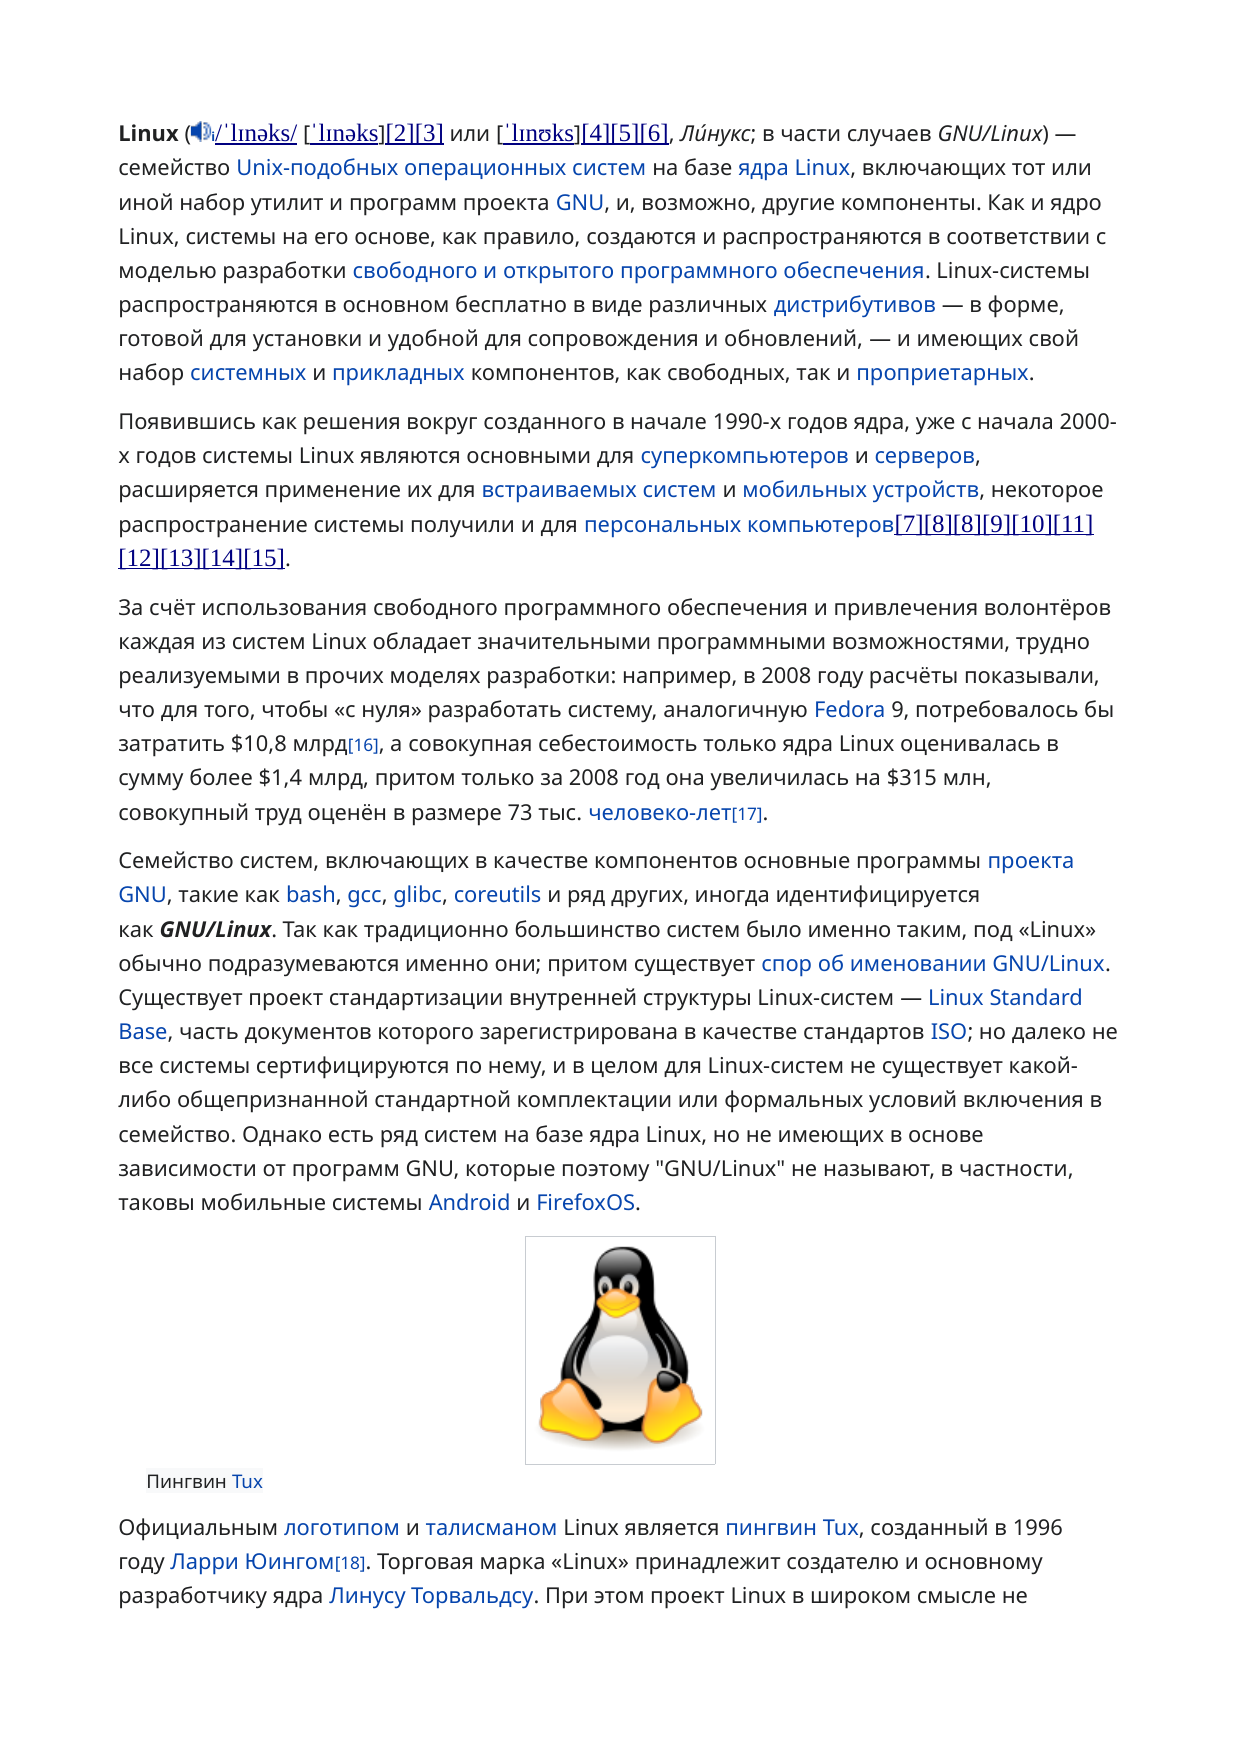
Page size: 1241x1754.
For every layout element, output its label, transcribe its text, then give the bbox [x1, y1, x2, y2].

text Семейство систем, включающих в качестве компонентов основные программы проекта GNU, такие как bash, gcc, glibc, coreutils и ряд других, иногда идентифицируется как GNU/Linux. Так как традиционно большинство систем было именно таким, под «Linux» обычно подразумеваются именно они; притом существует спор об именовании GNU/Linux. Существует проект стандартизации внутренней структуры Linux-систем — Linux Standard Base, часть документов которого зарегистрирована в качестве стандартов ISO; но далеко не все системы сертифицируются по нему, и в целом для Linux-систем не существует какой-либо общепризнанной стандартной комплектации или формальных условий включения в семейство. Однако есть ряд систем на базе ядра Linux, но не имеющих в основе зависимости от программ GNU, которые поэтому "GNU/Linux" не называют, в частности, таковы мобильные системы Android и FirefoxOS. [118, 845, 1122, 1217]
picture [190, 121, 212, 142]
text Появившись как решения вокруг созданного в начале 1990-х годов ядра, уже с начала 2000-х годов системы Linux являются основными для суперкомпьютеров и серверов, расширяется применение их для встраиваемых систем и мобильных устройств, некоторое распространение системы получили и для персональных компьютеров[7][8][8][9][10][11][12][13][14][15]. [118, 406, 1122, 572]
text Пингвин Tux [123, 1468, 1122, 1493]
text Официальным логотипом и талисманом Linux является пингвин Tux, созданный в 1996 году Ларри Юингом[18]. Торговая марка «Linux» принадлежит создателю и основному разработчику ядра Линусу Торвальдсу. При этом проект Linux в широком смысле не [118, 1512, 1122, 1610]
text За счёт использования свободного программного обеспечения и привлечения волонтёров каждая из систем Linux обладает значительными программными возможностями, трудно реализуемыми в прочих моделях разработки: например, в 2008 году расчёты показывали, что для того, чтобы «с нуля» разработать систему, аналогичную Fedora 9, потребовалось бы затратить $10,8 млрд[16], а совокупная себестоимость только ядра Linux оценивалась в сумму более $1,4 млрд, притом только за 2008 год она увеличилась на $315 млн, совокупный труд оценён в размере 73 тыс. человеко-лет[17]. [118, 591, 1122, 826]
picture [527, 1238, 713, 1461]
text Linux (i/ˈlɪnəks/ [ˈlɪnəks][2][3] или [ˈlɪnʊks][4][5][6], Ли́нукс; в части случаев GNU/Linux) — семейство Unix-подобных операционных систем на базе ядра Linux, включающих тот или иной набор утилит и программ проекта GNU, и, возможно, другие компоненты. Как и ядро Linux, системы на его основе, как правило, создаются и распространяются в соответствии с моделью разработки свободного и открытого программного обеспечения. Linux-системы распространяются в основном бесплатно в виде различных дистрибутивов — в форме, готовой для установки и удобной для сопровождения и обновлений, — и имеющих свой набор системных и прикладных компонентов, как свободных, так и проприетарных. [118, 118, 1122, 387]
